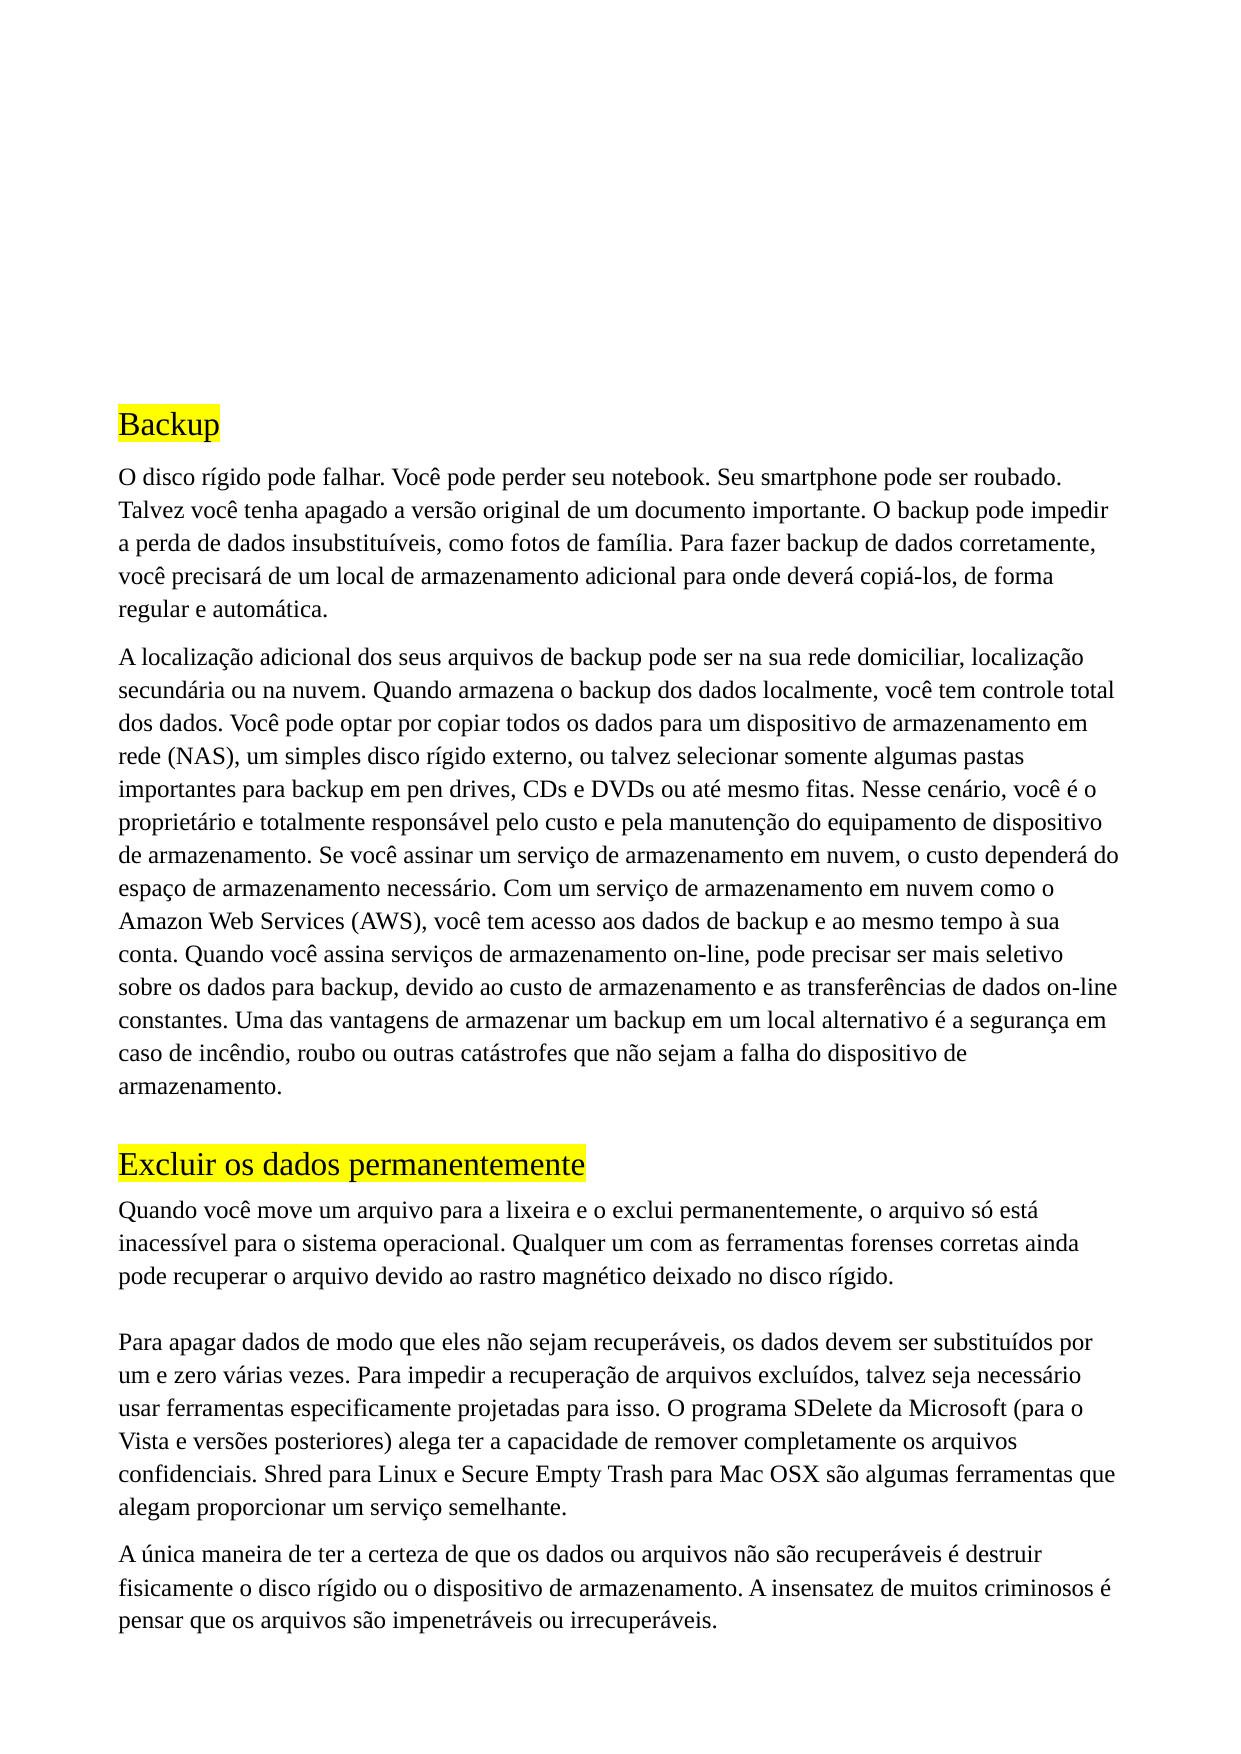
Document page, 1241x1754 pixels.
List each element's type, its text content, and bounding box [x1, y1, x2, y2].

subtitle Excluir os dados permanentemente [118, 1144, 1122, 1182]
text O disco rígido pode falhar. Você pode perder seu notebook. Seu smartphone pode ser roubado. Talvez você tenha apagado a versão original de um documento importante. O backup pode impedir a perda de dados insubstituíveis, como fotos de família. Para fazer backup de dados corretamente, você precisará de um local de armazenamento adicional para onde deverá copiá-los, de forma regular e automática. [118, 462, 1122, 623]
text Quando você move um arquivo para a lixeira e o exclui permanentemente, o arquivo só está inacessível para o sistema operacional. Qualquer um com as ferramentas forenses corretas ainda pode recuperar o arquivo devido ao rastro magnético deixado no disco rígido. [118, 1195, 1122, 1289]
text Para apagar dados de modo que eles não sejam recuperáveis, os dados devem ser substituídos por um e zero várias vezes. Para impedir a recuperação de arquivos excluídos, talvez seja necessário usar ferramentas especificamente projetadas para isso. O programa SDelete da Microsoft (para o Vista e versões posteriores) alega ter a capacidade de remover completamente os arquivos confidenciais. Shred para Linux e Secure Empty Trash para Mac OSX são algumas ferramentas que alegam proporcionar um serviço semelhante. [118, 1327, 1122, 1521]
text A localização adicional dos seus arquivos de backup pode ser na sua rede domiciliar, localização secundária ou na nuvem. Quando armazena o backup dos dados localmente, você tem controle total dos dados. Você pode optar por copiar todos os dados para um dispositivo de armazenamento em rede (NAS), um simples disco rígido externo, ou talvez selecionar somente algumas pastas importantes para backup em pen drives, CDs e DVDs ou até mesmo fitas. Nesse cenário, você é o proprietário e totalmente responsável pelo custo e pela manutenção do equipamento de dispositivo de armazenamento. Se você assinar um serviço de armazenamento em nuvem, o custo dependerá do espaço de armazenamento necessário. Com um serviço de armazenamento em nuvem como o Amazon Web Services (AWS), você tem acesso aos dados de backup e ao mesmo tempo à sua conta. Quando você assina serviços de armazenamento on-line, pode precisar ser mais seletivo sobre os dados para backup, devido ao custo de armazenamento e as transferências de dados on-line constantes. Uma das vantagens de armazenar um backup em um local alternativo é a segurança em caso de incêndio, roubo ou outras catástrofes que não sejam a falha do dispositivo de armazenamento. [118, 642, 1122, 1100]
text A única maneira de ter a certeza de que os dados ou arquivos não são recuperáveis é destruir fisicamente o disco rígido ou o dispositivo de armazenamento. A insensatez de muitos criminosos é pensar que os arquivos são impenetráveis ou irrecuperáveis. [118, 1539, 1122, 1634]
text Backup [118, 404, 1122, 442]
